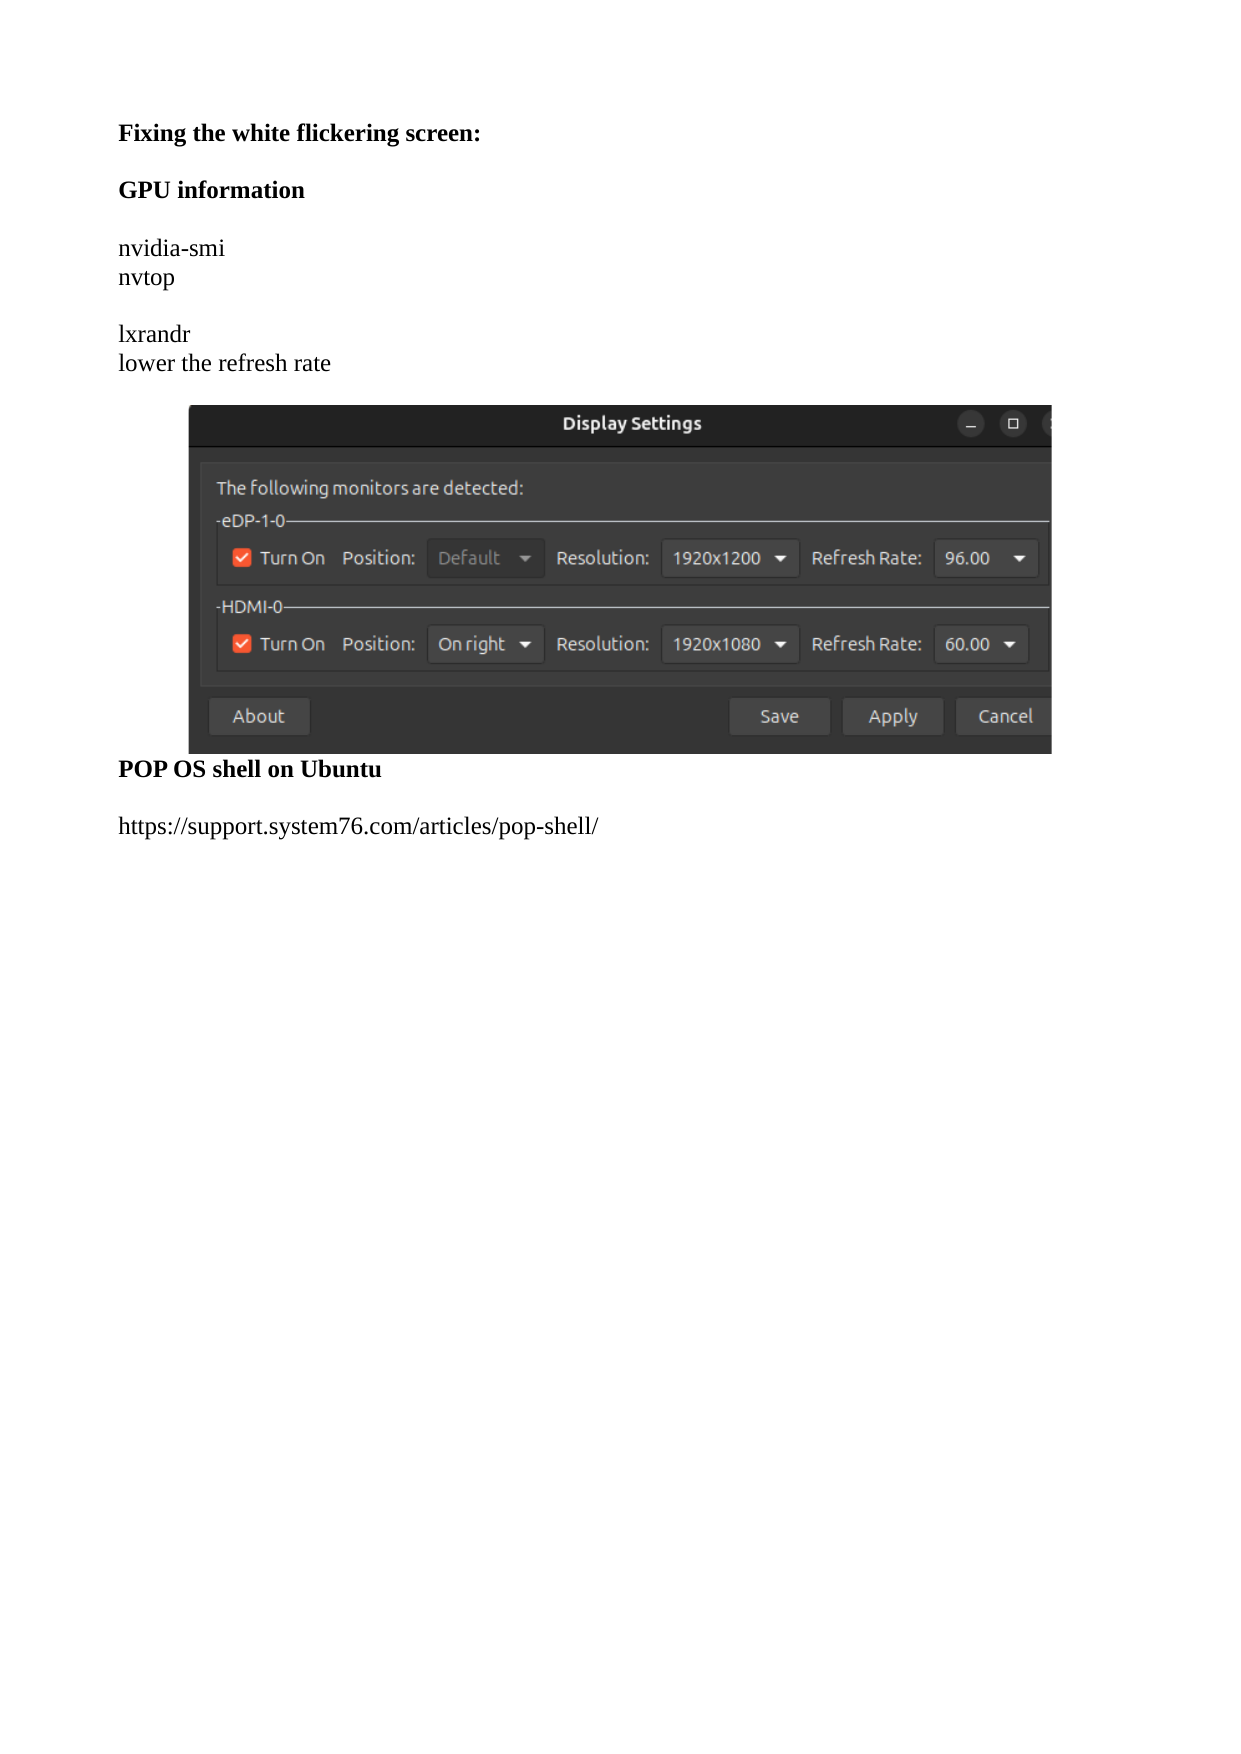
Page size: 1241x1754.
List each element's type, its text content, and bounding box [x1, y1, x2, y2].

text lxrandr [118, 319, 1122, 348]
text GPU information [118, 176, 1122, 204]
text nvtop [118, 262, 1122, 291]
text Fixing the white flickering screen: [118, 118, 1122, 147]
text https://support.system76.com/articles/pop-shell/ [118, 811, 1122, 840]
picture [188, 405, 1052, 754]
text nvidia-smi [118, 233, 1122, 262]
text POP OS shell on Ubuntu [118, 406, 1122, 782]
text lower the refresh rate [118, 348, 1122, 377]
